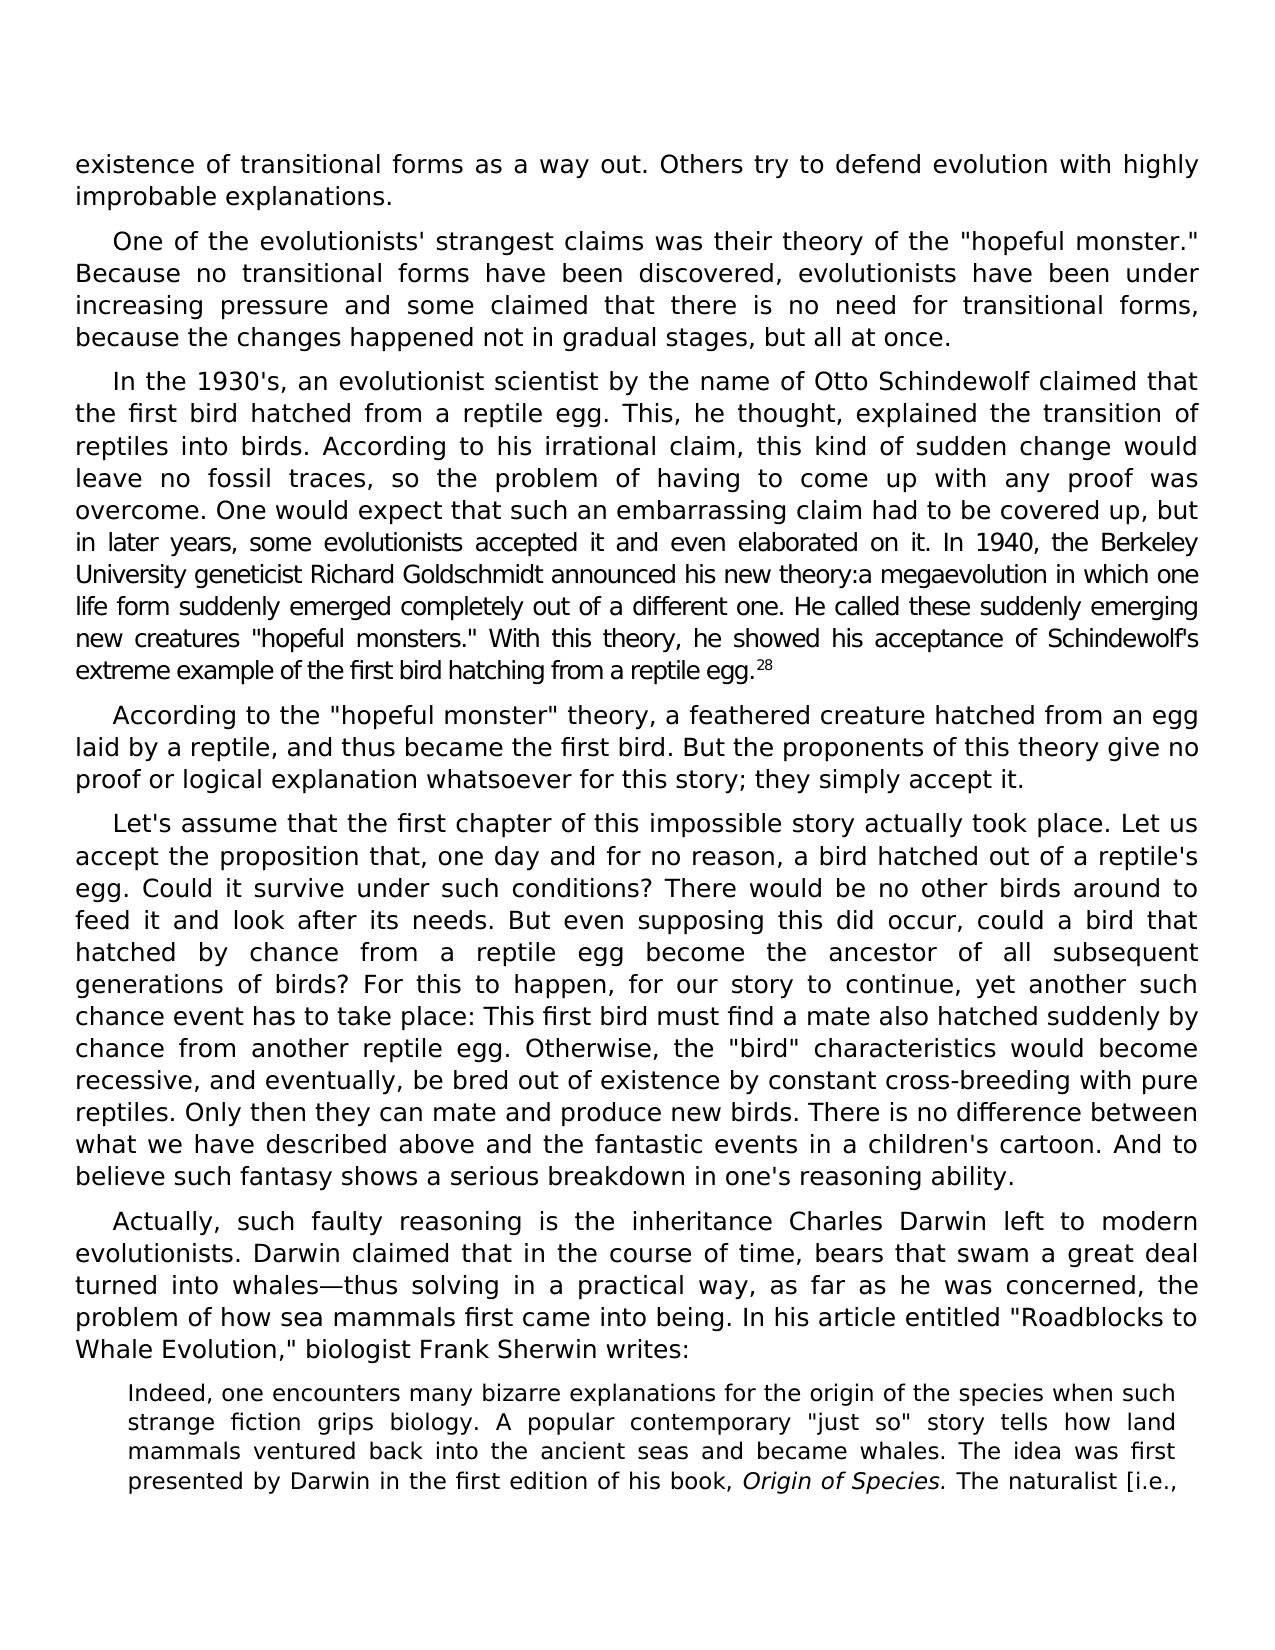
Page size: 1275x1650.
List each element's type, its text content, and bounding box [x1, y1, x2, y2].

text In the 1930's, an evolutionist scientist by the name of Otto Schindewolf claimed that the first bird hatched from a reptile egg. This, he thought, explained the transition of reptiles into birds. According to his irrational claim, this kind of sudden change would leave no fossil traces, so the problem of having to come up with any proof was overcome. One would expect that such an embarrassing claim had to be covered up, but in later years, some evolutionists accepted it and even elaborated on it. In 1940, the Berkeley University geneticist Richard Goldschmidt announced his new theory:a megaevolution in which one life form suddenly emerged completely out of a different one. He called these suddenly emerging new creatures "hopeful monsters." With this theory, he showed his acceptance of Schindewolf's extreme example of the first bird hatching from a reptile egg.28 [75, 367, 1200, 685]
text Actually, such faulty reasoning is the inheritance Charles Darwin left to modern evolutionists. Darwin claimed that in the course of time, bears that swam a great deal turned into whales—thus solving in a practical way, as far as he was concerned, the problem of how sea mammals first came into being. In his article entitled "Roadblocks to Whale Evolution," biologist Frank Sherwin writes: [75, 1207, 1200, 1364]
text existence of transitional forms as a way out. Others try to defend evolution with highly improbable explanations. [75, 150, 1200, 211]
text Let's assume that the first chapter of this impossible story actually took place. Let us accept the proposition that, one day and for no reason, a bird hatched out of a reptile's egg. Could it survive under such conditions? There would be no other birds around to feed it and look after its needs. But even supposing this did occur, could a bird that hatched by chance from a reptile egg become the ancestor of all subsequent generations of birds? For this to happen, for our story to continue, yet another such chance event has to take place: This first bird must find a mate also hatched suddenly by chance from another reptile egg. Otherwise, the "bird" characteristics would become recessive, and eventually, be bred out of existence by constant cross-breeding with pure reptiles. Only then they can mate and produce new birds. There is no difference between what we have described above and the fantastic events in a children's cartoon. And to believe such fantasy shows a serious breakdown in one's reasoning ability. [75, 809, 1200, 1192]
text One of the evolutionists' strangest claims was their theory of the "hopeful monster." Because no transitional forms have been discovered, evolutionists have been under increasing pressure and some claimed that there is no need for transitional forms, because the changes happened not in gradual stages, but all at once. [75, 227, 1200, 352]
text According to the "hopeful monster" theory, a feathered creature hatched from an egg laid by a reptile, and thus became the first bird. But the proponents of this theory give no proof or logical explanation whatsoever for this story; they simply accept it. [75, 701, 1200, 794]
text Indeed, one encounters many bizarre explanations for the origin of the species when such strange fiction grips biology. A popular contemporary "just so" story tells how land mammals ventured back into the ancient seas and became whales. The idea was first presented by Darwin in the first edition of his book, Origin of Species. The naturalist [i.e., [127, 1380, 1177, 1494]
